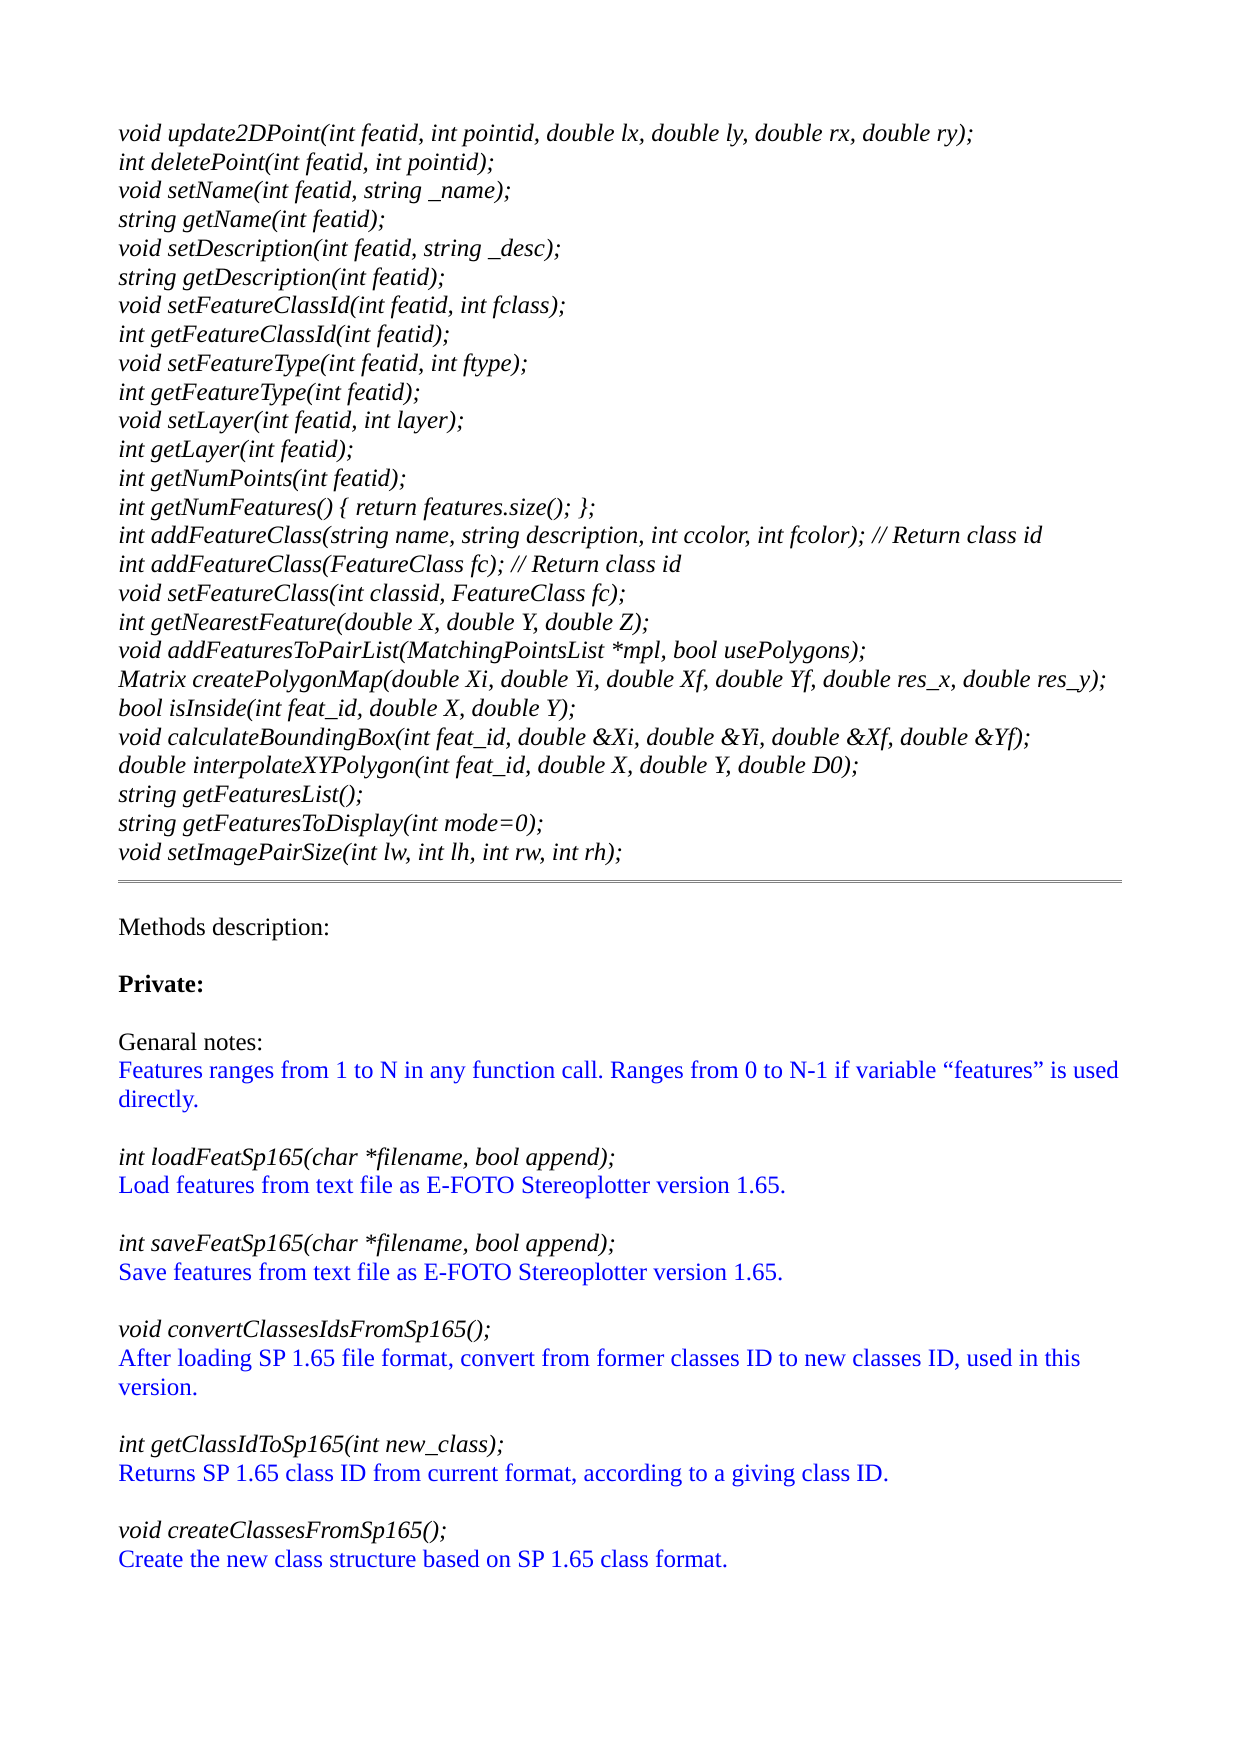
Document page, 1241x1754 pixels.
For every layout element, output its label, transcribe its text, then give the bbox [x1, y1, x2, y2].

text void setName(int featid, string _name); [118, 176, 1122, 204]
text void convertClassesIdsFromSp165(); [118, 1314, 1122, 1343]
text string getName(int featid); [118, 204, 1122, 233]
text Features ranges from 1 to N in any function call. Ranges from 0 to N-1 if variable “features” is used directly. [118, 1056, 1122, 1113]
text Private: [118, 969, 1122, 998]
text int getFeatureClassId(int featid); [118, 319, 1122, 348]
text void setFeatureClassId(int featid, int fclass); [118, 291, 1122, 319]
text int getLayer(int featid); [118, 434, 1122, 463]
text int addFeatureClass(FeatureClass fc); // Return class id [118, 549, 1122, 578]
text Load features from text file as E-FOTO Stereoplotter version 1.65. [118, 1171, 1122, 1199]
text void update2DPoint(int featid, int pointid, double lx, double ly, double rx, double ry); [118, 118, 1122, 147]
text double interpolateXYPolygon(int feat_id, double X, double Y, double D0); [118, 751, 1122, 779]
text Matrix createPolygonMap(double Xi, double Yi, double Xf, double Yf, double res_x, double res_y); [118, 664, 1122, 693]
text Methods description: [118, 912, 1122, 941]
text string getFeaturesList(); [118, 779, 1122, 808]
text void addFeaturesToPairList(MatchingPointsList *mpl, bool usePolygons); [118, 636, 1122, 664]
text int getClassIdToSp165(int new_class); [118, 1429, 1122, 1458]
text void createClassesFromSp165(); [118, 1516, 1122, 1544]
text int addFeatureClass(string name, string description, int ccolor, int fcolor); // Return class id [118, 521, 1122, 549]
text void calculateBoundingBox(int feat_id, double &Xi, double &Yi, double &Xf, double &Yf); [118, 722, 1122, 751]
text string getFeaturesToDisplay(int mode=0); [118, 808, 1122, 837]
text After loading SP 1.65 file format, convert from former classes ID to new classes ID, used in this version. [118, 1343, 1122, 1401]
text bool isInside(int feat_id, double X, double Y); [118, 693, 1122, 722]
text void setFeatureType(int featid, int ftype); [118, 348, 1122, 377]
text void setImagePairSize(int lw, int lh, int rw, int rh); [118, 837, 1122, 866]
text void setDescription(int featid, string _desc); [118, 233, 1122, 262]
text int getFeatureType(int featid); [118, 377, 1122, 406]
text Genaral notes: [118, 1027, 1122, 1056]
text void setLayer(int featid, int layer); [118, 406, 1122, 434]
text Create the new class structure based on SP 1.65 class format. [118, 1544, 1122, 1573]
text int getNumPoints(int featid); [118, 463, 1122, 492]
text int loadFeatSp165(char *filename, bool append); [118, 1142, 1122, 1171]
text int getNearestFeature(double X, double Y, double Z); [118, 607, 1122, 636]
text void setFeatureClass(int classid, FeatureClass fc); [118, 578, 1122, 607]
text Save features from text file as E-FOTO Stereoplotter version 1.65. [118, 1257, 1122, 1286]
text int deletePoint(int featid, int pointid); [118, 147, 1122, 176]
text int saveFeatSp165(char *filename, bool append); [118, 1228, 1122, 1257]
text int getNumFeatures() { return features.size(); }; [118, 492, 1122, 521]
text string getDescription(int featid); [118, 262, 1122, 291]
text Returns SP 1.65 class ID from current format, according to a giving class ID. [118, 1458, 1122, 1487]
